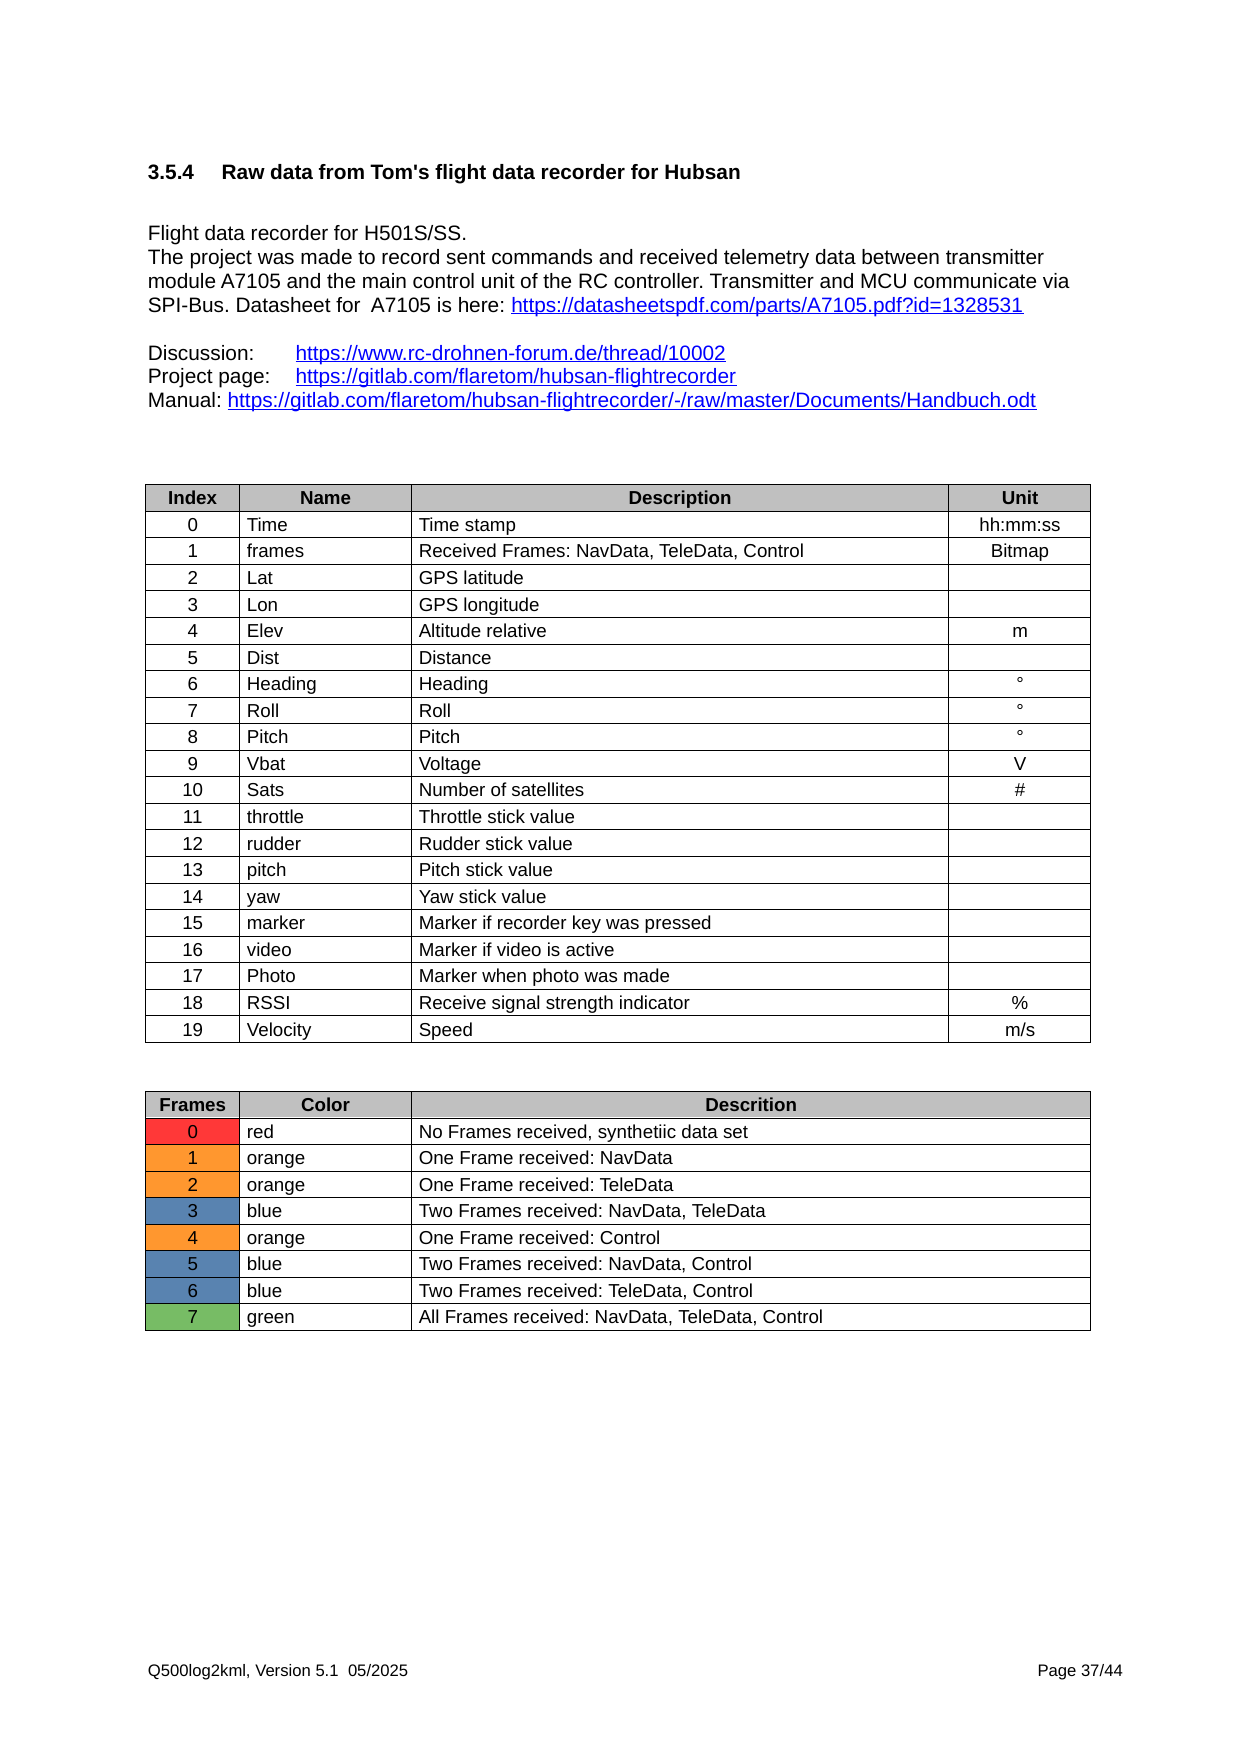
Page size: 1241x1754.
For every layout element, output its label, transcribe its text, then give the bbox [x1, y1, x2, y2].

table_cell 7 [146, 698, 239, 723]
table_cell rudder [240, 830, 411, 856]
table_cell One Frame received: TeleData [412, 1172, 1090, 1197]
table_cell 18 [146, 990, 239, 1015]
table_cell Marker when photo was made [412, 963, 948, 989]
subtitle Raw data from Tom's flight data recorder for Hubsan [148, 160, 1093, 184]
table_cell Time stamp [412, 512, 948, 537]
table_cell 3 [146, 591, 239, 617]
table_cell 0 [146, 1119, 239, 1144]
table_cell blue [240, 1198, 411, 1224]
table_cell 4 [146, 618, 239, 643]
table_cell Marker if recorder key was pressed [412, 910, 948, 936]
table_cell [949, 937, 1090, 962]
table_cell [949, 591, 1090, 617]
table_cell Pitch stick value [412, 857, 948, 882]
table_cell 1 [146, 1145, 239, 1171]
table_cell yaw [240, 884, 411, 909]
table_cell Voltage [412, 751, 948, 776]
table_cell No Frames received, synthetiic data set [412, 1119, 1090, 1144]
table_cell orange [240, 1145, 411, 1171]
table_cell [949, 884, 1090, 909]
table_cell Roll [240, 698, 411, 723]
table_cell 8 [146, 724, 239, 750]
table_cell Velocity [240, 1016, 411, 1042]
table_cell Yaw stick value [412, 884, 948, 909]
table_cell Pitch [240, 724, 411, 750]
table_cell Receive signal strength indicator [412, 990, 948, 1015]
table_cell Bitmap [949, 538, 1090, 564]
table_cell ° [949, 698, 1090, 723]
table_header Descrition [412, 1092, 1090, 1117]
table_cell % [949, 990, 1090, 1015]
table_cell # [949, 777, 1090, 803]
table_cell 5 [146, 645, 239, 670]
table_cell Throttle stick value [412, 804, 948, 829]
table_cell Two Frames received: NavData, Control [412, 1251, 1090, 1277]
table_cell [949, 645, 1090, 670]
table_cell blue [240, 1251, 411, 1277]
table_cell Two Frames received: NavData, TeleData [412, 1198, 1090, 1224]
table_cell 4 [146, 1225, 239, 1250]
table_header Color [240, 1092, 411, 1117]
table_cell 1 [146, 538, 239, 564]
table_cell green [240, 1304, 411, 1330]
table_cell 17 [146, 963, 239, 989]
table_cell 16 [146, 937, 239, 962]
table_cell Photo [240, 963, 411, 989]
table_header Name [240, 485, 411, 511]
table_cell Lat [240, 565, 411, 590]
table_cell Rudder stick value [412, 830, 948, 856]
table_cell 12 [146, 830, 239, 856]
table_cell 19 [146, 1016, 239, 1042]
table_cell GPS latitude [412, 565, 948, 590]
table_header Unit [949, 485, 1090, 511]
table_cell [949, 857, 1090, 882]
table_cell 14 [146, 884, 239, 909]
table_cell 10 [146, 777, 239, 803]
table_cell Elev [240, 618, 411, 643]
table_cell frames [240, 538, 411, 564]
table_cell m [949, 618, 1090, 643]
table_cell Speed [412, 1016, 948, 1042]
table_cell Pitch [412, 724, 948, 750]
table_cell All Frames received: NavData, TeleData, Control [412, 1304, 1090, 1330]
table_header Frames [146, 1092, 239, 1117]
table_cell Number of satellites [412, 777, 948, 803]
table_cell V [949, 751, 1090, 776]
table_header Description [412, 485, 948, 511]
text Discussion: https://www.rc-drohnen-forum.de/thread/10002 [148, 340, 1093, 364]
table_cell [949, 565, 1090, 590]
table_cell pitch [240, 857, 411, 882]
table_cell Lon [240, 591, 411, 617]
table_cell Vbat [240, 751, 411, 776]
table_cell 2 [146, 1172, 239, 1197]
table_cell Heading [412, 671, 948, 697]
table_cell [949, 910, 1090, 936]
table_cell 7 [146, 1304, 239, 1330]
table_cell red [240, 1119, 411, 1144]
table_cell Received Frames: NavData, TeleData, Control [412, 538, 948, 564]
table_cell 6 [146, 1278, 239, 1303]
table_cell throttle [240, 804, 411, 829]
table_cell marker [240, 910, 411, 936]
table_cell [949, 804, 1090, 829]
table_header Index [146, 485, 239, 511]
table_cell [949, 830, 1090, 856]
table_cell ° [949, 671, 1090, 697]
table_cell 6 [146, 671, 239, 697]
table_cell One Frame received: NavData [412, 1145, 1090, 1171]
table_cell Dist [240, 645, 411, 670]
table_cell blue [240, 1278, 411, 1303]
table_cell Two Frames received: TeleData, Control [412, 1278, 1090, 1303]
table_cell One Frame received: Control [412, 1225, 1090, 1250]
table_cell video [240, 937, 411, 962]
table_cell 0 [146, 512, 239, 537]
table_cell orange [240, 1225, 411, 1250]
table_cell 2 [146, 565, 239, 590]
table_cell GPS longitude [412, 591, 948, 617]
table_cell RSSI [240, 990, 411, 1015]
table_cell Time [240, 512, 411, 537]
text Project page: https://gitlab.com/flaretom/hubsan-flightrecorder [148, 364, 1093, 388]
table_cell Distance [412, 645, 948, 670]
table_cell Sats [240, 777, 411, 803]
table_cell 3 [146, 1198, 239, 1224]
table_cell hh:mm:ss [949, 512, 1090, 537]
table_cell Heading [240, 671, 411, 697]
text The project was made to record sent commands and received telemetry data between transmitter module A7105 and the main control unit of the RC controller. Transmitter and MCU communicate via SPI-Bus. Datasheet for A7105 is here: https://datasheetspdf.com/parts/A7105.pdf?id=1328531 [148, 244, 1093, 316]
table_cell 11 [146, 804, 239, 829]
table_cell 5 [146, 1251, 239, 1277]
table_cell 13 [146, 857, 239, 882]
table_cell Altitude relative [412, 618, 948, 643]
table_cell orange [240, 1172, 411, 1197]
table_cell [949, 963, 1090, 989]
text Manual: https://gitlab.com/flaretom/hubsan-flightrecorder/-/raw/master/Documents/Handbuch.odt [148, 388, 1093, 412]
table_cell m/s [949, 1016, 1090, 1042]
text Flight data recorder for H501S/SS. [148, 221, 1093, 244]
table_cell 9 [146, 751, 239, 776]
table_cell Marker if video is active [412, 937, 948, 962]
table_cell Roll [412, 698, 948, 723]
table_cell 15 [146, 910, 239, 936]
table_cell ° [949, 724, 1090, 750]
